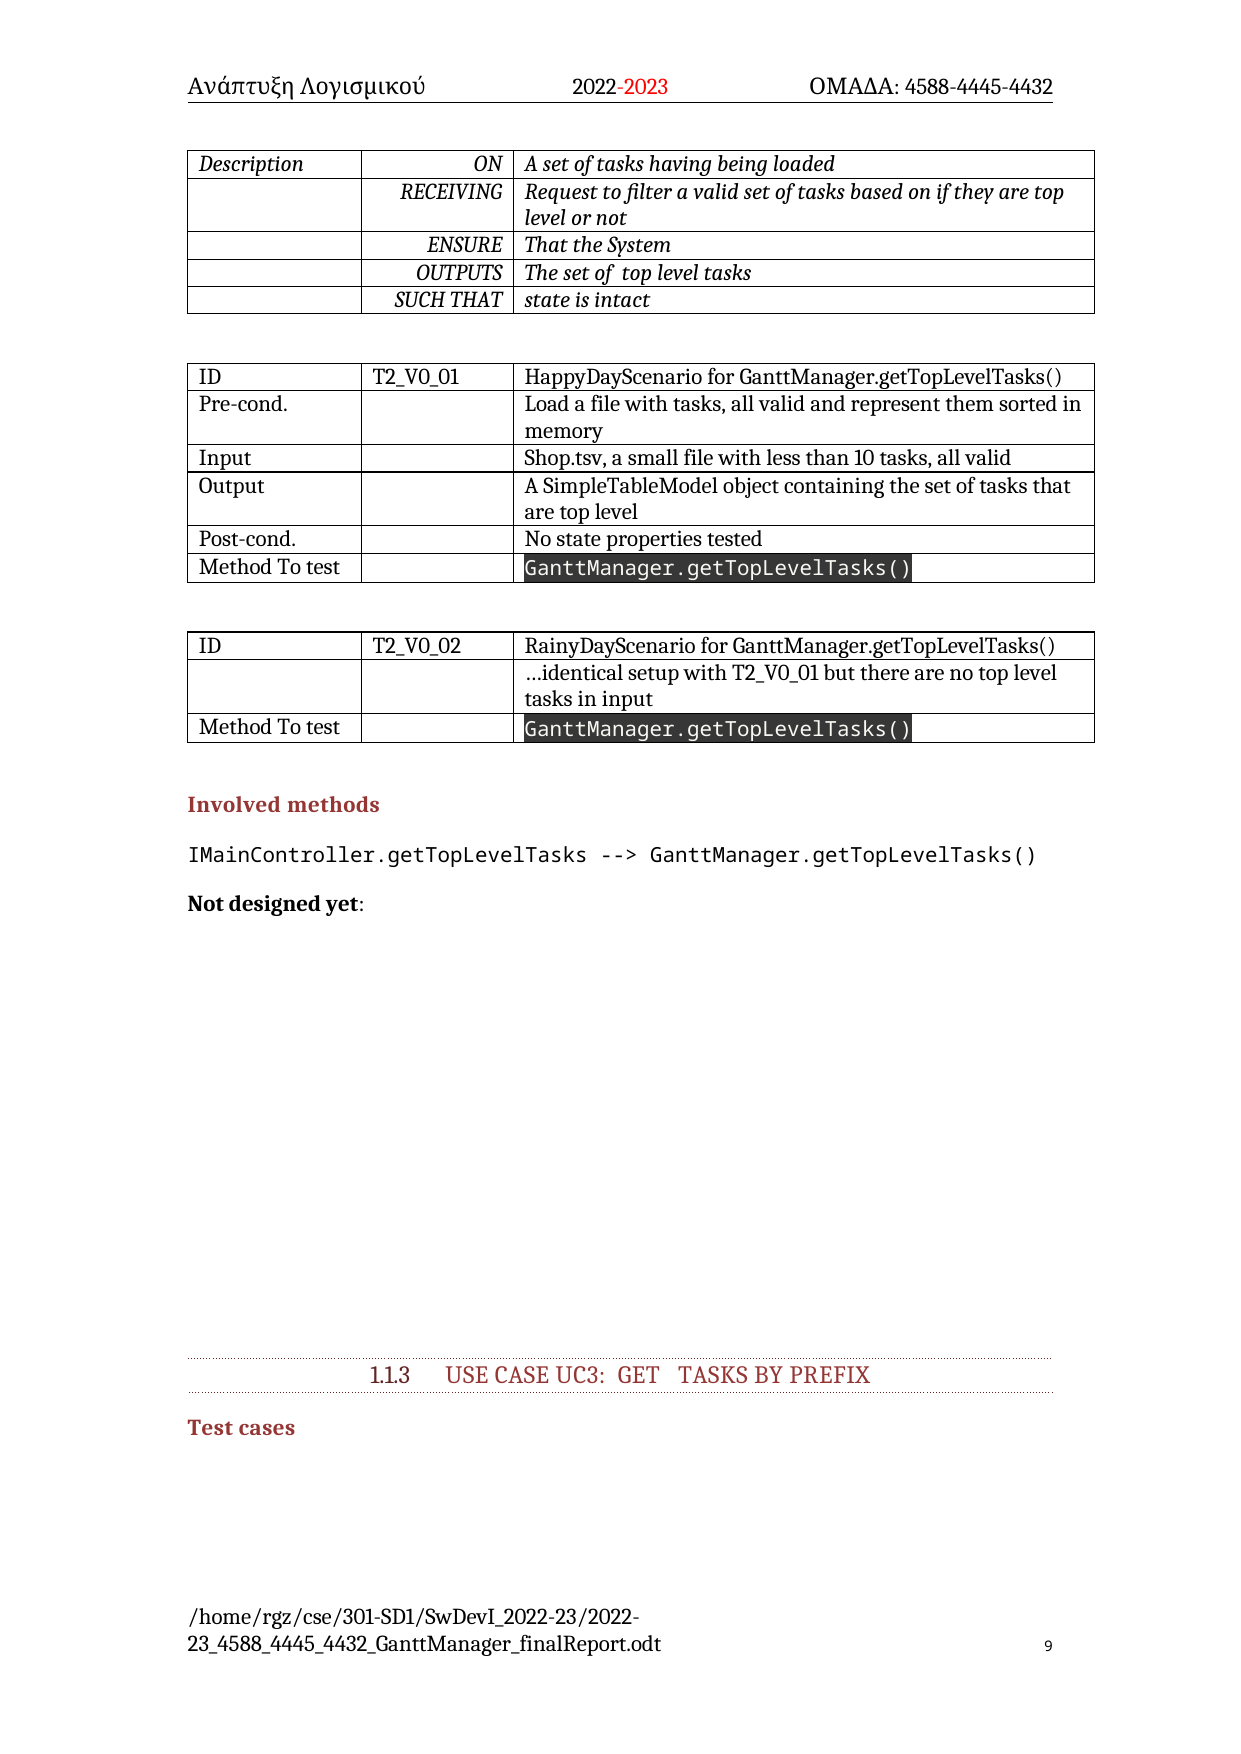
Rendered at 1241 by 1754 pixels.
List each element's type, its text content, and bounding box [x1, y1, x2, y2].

table_header Description [188, 151, 361, 177]
text IMainController.getTopLevelTasks --> GanttManager.getTopLevelTasks() [187, 840, 1053, 868]
table_header ON [362, 151, 513, 177]
text Not designed yet: [187, 891, 1053, 917]
table_cell [188, 287, 361, 313]
table_cell Method To test [188, 714, 361, 742]
text Test cases [187, 1415, 1053, 1441]
table_cell A SimpleTableModel object containing the set of tasks that are top level [514, 473, 1094, 525]
table_cell [362, 526, 513, 552]
table_cell [188, 660, 361, 713]
table_cell RECEIVING [362, 179, 513, 231]
table_header T2_V0_02 [362, 633, 513, 659]
subtitle Use case UC3: Get tasks by prefix [187, 1358, 1053, 1393]
table_header ID [188, 633, 361, 659]
table_header ID [188, 364, 361, 390]
table_cell That the System [514, 232, 1094, 258]
text Involved methods [187, 792, 1053, 818]
table_cell Output [188, 473, 361, 525]
table_cell [188, 232, 361, 258]
table_cell [362, 554, 513, 582]
table_cell [362, 445, 513, 471]
table_cell No state properties tested [514, 526, 1094, 552]
table_cell state is intact [514, 287, 1094, 313]
table_cell GanttManager.getTopLevelTasks() [514, 554, 1094, 582]
table_cell [188, 179, 361, 231]
table_header A set of tasks having being loaded [514, 151, 1094, 177]
table_cell Request to filter a valid set of tasks based on if they are top level or not [514, 179, 1094, 231]
table_cell [362, 660, 513, 713]
table_header T2_V0_01 [362, 364, 513, 390]
table_cell Input [188, 445, 361, 471]
table_cell [188, 260, 361, 286]
table_cell The set of top level tasks [514, 260, 1094, 286]
table_cell Post-cond. [188, 526, 361, 552]
table_header HappyDayScenario for GanttManager.getTopLevelTasks() [514, 364, 1094, 390]
table_cell SUCH THAT [362, 287, 513, 313]
table_cell Shop.tsv, a small file with less than 10 tasks, all valid [514, 445, 1094, 471]
table_cell Load a file with tasks, all valid and represent them sorted in memory [514, 391, 1094, 444]
table_cell …identical setup with T2_V0_01 but there are no top level tasks in input [514, 660, 1094, 713]
table_cell [362, 714, 513, 742]
table_cell OUTPUTS [362, 260, 513, 286]
table_cell ENSURE [362, 232, 513, 258]
table_cell Method To test [188, 554, 361, 582]
table_cell [362, 391, 513, 444]
table_cell [362, 473, 513, 525]
table_cell Pre-cond. [188, 391, 361, 444]
table_header RainyDayScenario for GanttManager.getTopLevelTasks() [514, 633, 1094, 659]
table_cell GanttManager.getTopLevelTasks() [514, 714, 1094, 742]
